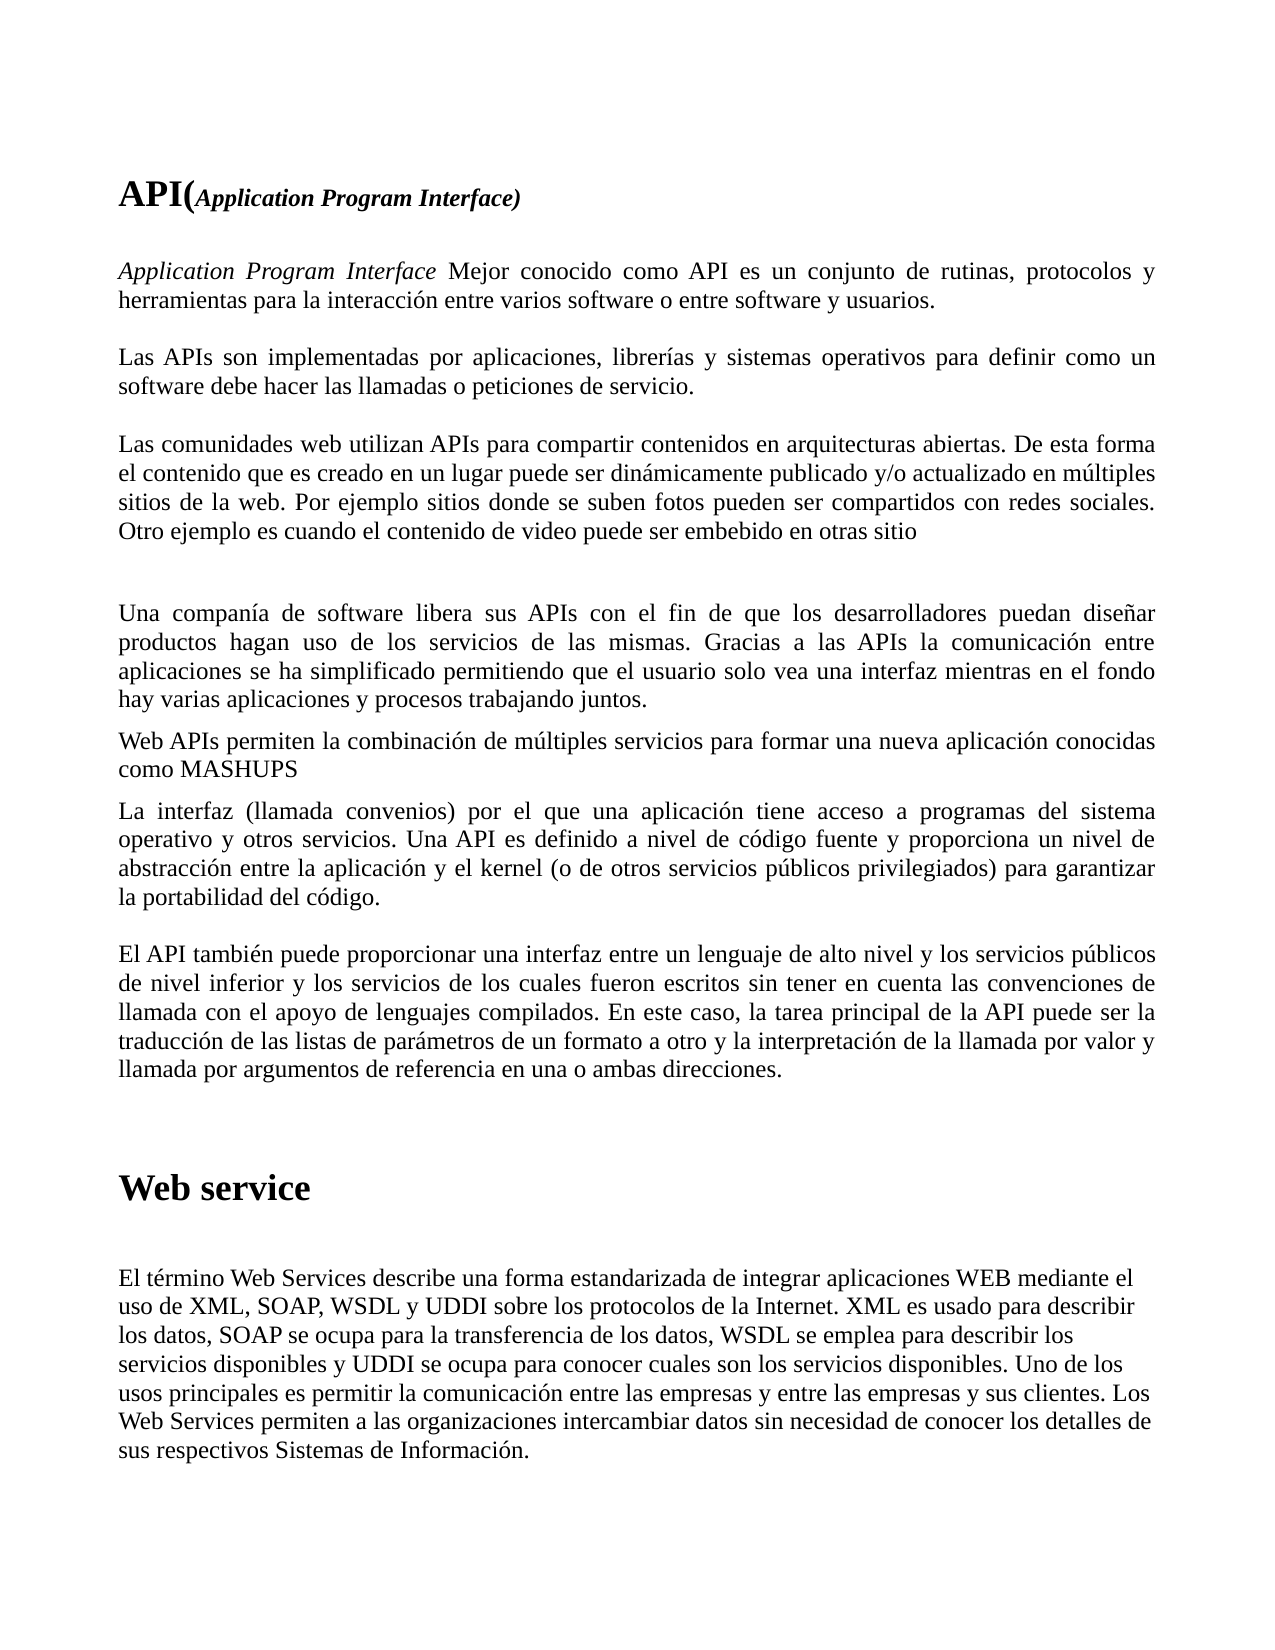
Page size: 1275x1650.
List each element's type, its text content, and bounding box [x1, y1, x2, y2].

text El API también puede proporcionar una interfaz entre un lenguaje de alto nivel y los servicios públicos de nivel inferior y los servicios de los cuales fueron escritos sin tener en cuenta las convenciones de llamada con el apoyo de lenguajes compilados. En este caso, la tarea principal de la API puede ser la traducción de las listas de parámetros de un formato a otro y la interpretación de la llamada por valor y llamada por argumentos de referencia en una o ambas direcciones. [118, 939, 1157, 1083]
text Las APIs son implementadas por aplicaciones, librerías y sistemas operativos para definir como un software debe hacer las llamadas o peticiones de servicio. [118, 342, 1157, 400]
text La interfaz (llamada convenios) por el que una aplicación tiene acceso a programas del sistema operativo y otros servicios. Una API es definido a nivel de código fuente y proporciona un nivel de abstracción entre la aplicación y el kernel (o de otros servicios públicos privilegiados) para garantizar la portabilidad del código. [118, 796, 1157, 911]
subtitle API(Application Program Interface) [118, 172, 1157, 215]
text [118, 1476, 1157, 1505]
text Una companía de software libera sus APIs con el fin de que los desarrolladores puedan diseñar productos hagan uso de los servicios de las mismas. Gracias a las APIs la comunicación entre aplicaciones se ha simplificado permitiendo que el usuario solo vea una interfaz mientras en el fondo hay varias aplicaciones y procesos trabajando juntos. [118, 598, 1157, 713]
text El término Web Services describe una forma estandarizada de integrar aplicaciones WEB mediante el uso de XML, SOAP, WSDL y UDDI sobre los protocolos de la Internet. XML es usado para describir los datos, SOAP se ocupa para la transferencia de los datos, WSDL se emplea para describir los servicios disponibles y UDDI se ocupa para conocer cuales son los servicios disponibles. Uno de los usos principales es permitir la comunicación entre las empresas y entre las empresas y sus clientes. Los Web Services permiten a las organizaciones intercambiar datos sin necesidad de conocer los detalles de sus respectivos Sistemas de Información. [118, 1263, 1157, 1464]
text Application Program Interface Mejor conocido como API es un conjunto de rutinas, protocolos y herramientas para la interacción entre varios software o entre software y usuarios. [118, 256, 1157, 314]
text Web APIs permiten la combinación de múltiples servicios para formar una nueva aplicación conocidas como MASHUPS [118, 726, 1157, 783]
text Las comunidades web utilizan APIs para compartir contenidos en arquitecturas abiertas. De esta forma el contenido que es creado en un lugar puede ser dinámicamente publicado y/o actualizado en múltiples sitios de la web. Por ejemplo sitios donde se suben fotos pueden ser compartidos con redes sociales. Otro ejemplo es cuando el contenido de video puede ser embebido en otras sitio [118, 429, 1157, 544]
subtitle Web service [118, 1166, 1157, 1209]
